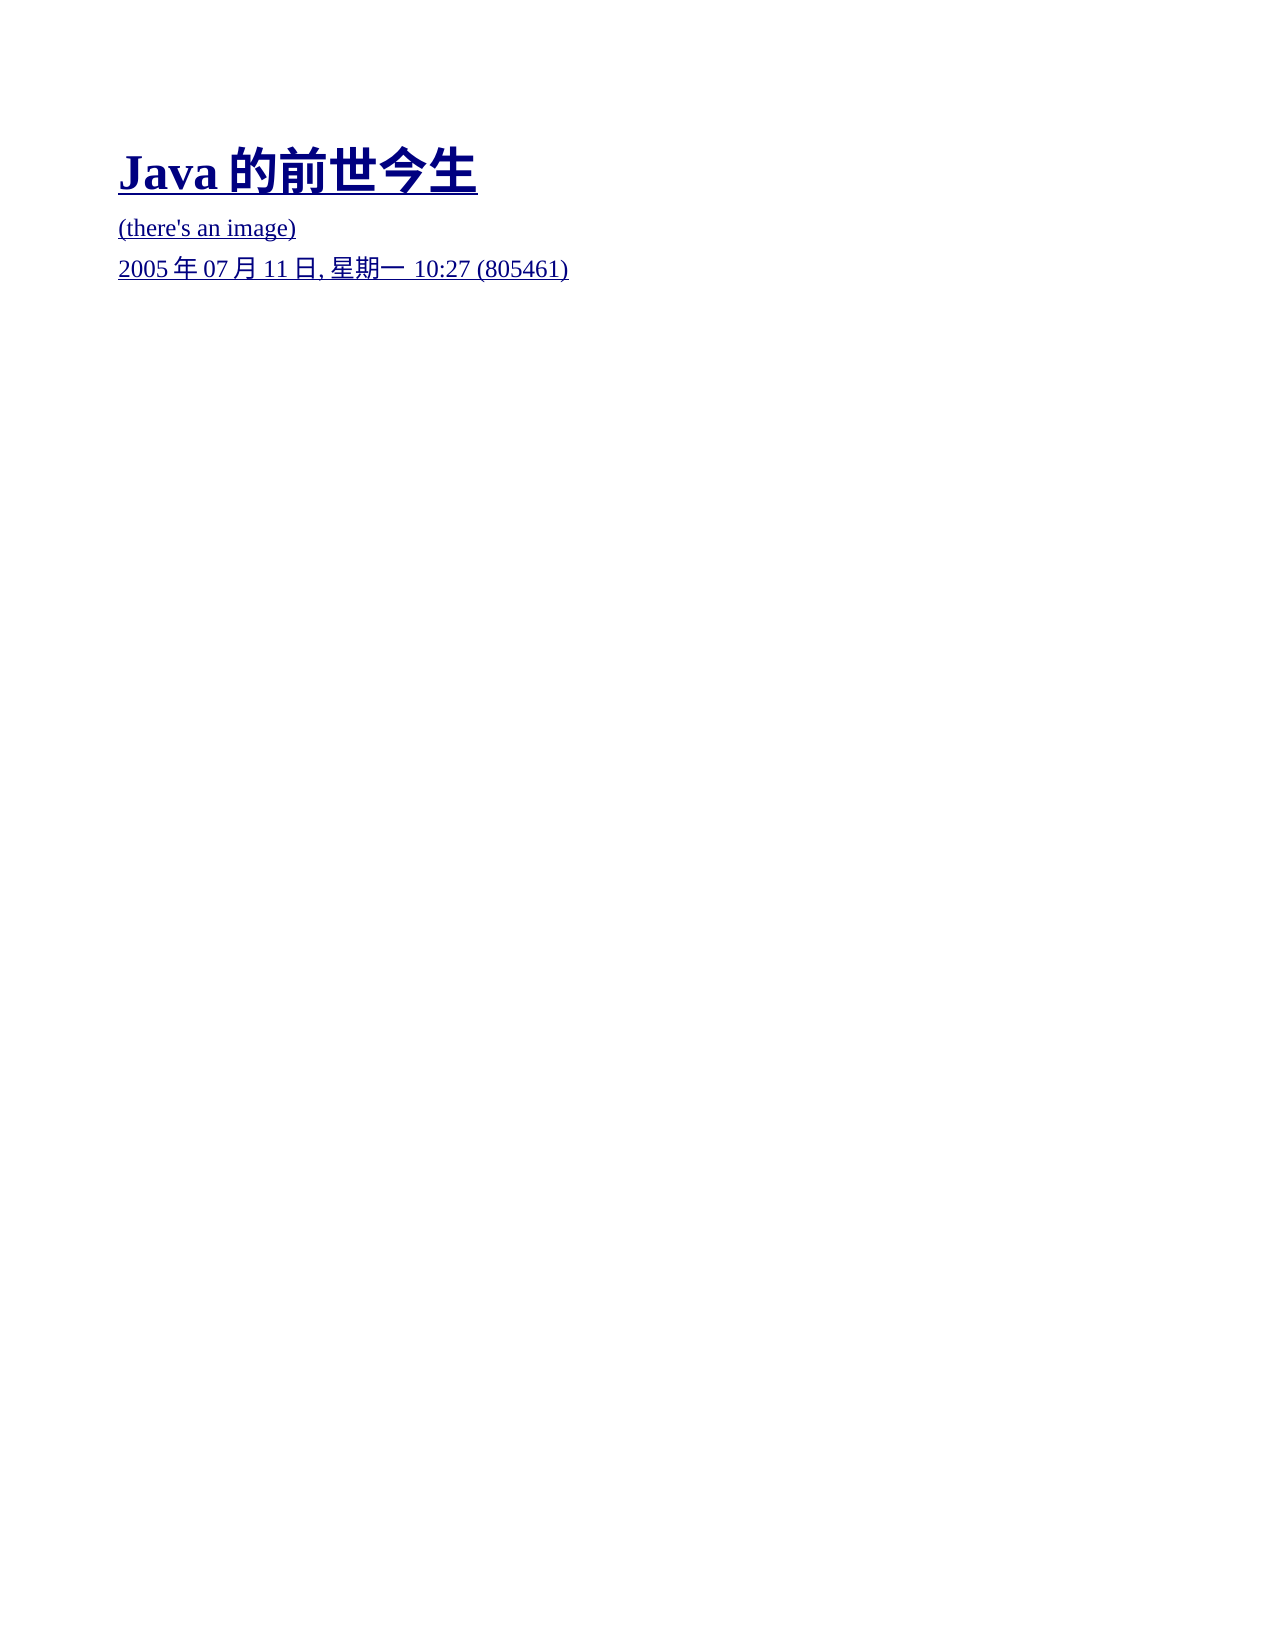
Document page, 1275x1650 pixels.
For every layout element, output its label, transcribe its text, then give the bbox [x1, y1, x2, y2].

subtitle Java的前世今生 [118, 143, 1157, 201]
text (there's an image) [118, 214, 1157, 242]
text 2005年07月11日, 星期一 10:27 (805461) [118, 254, 1157, 283]
